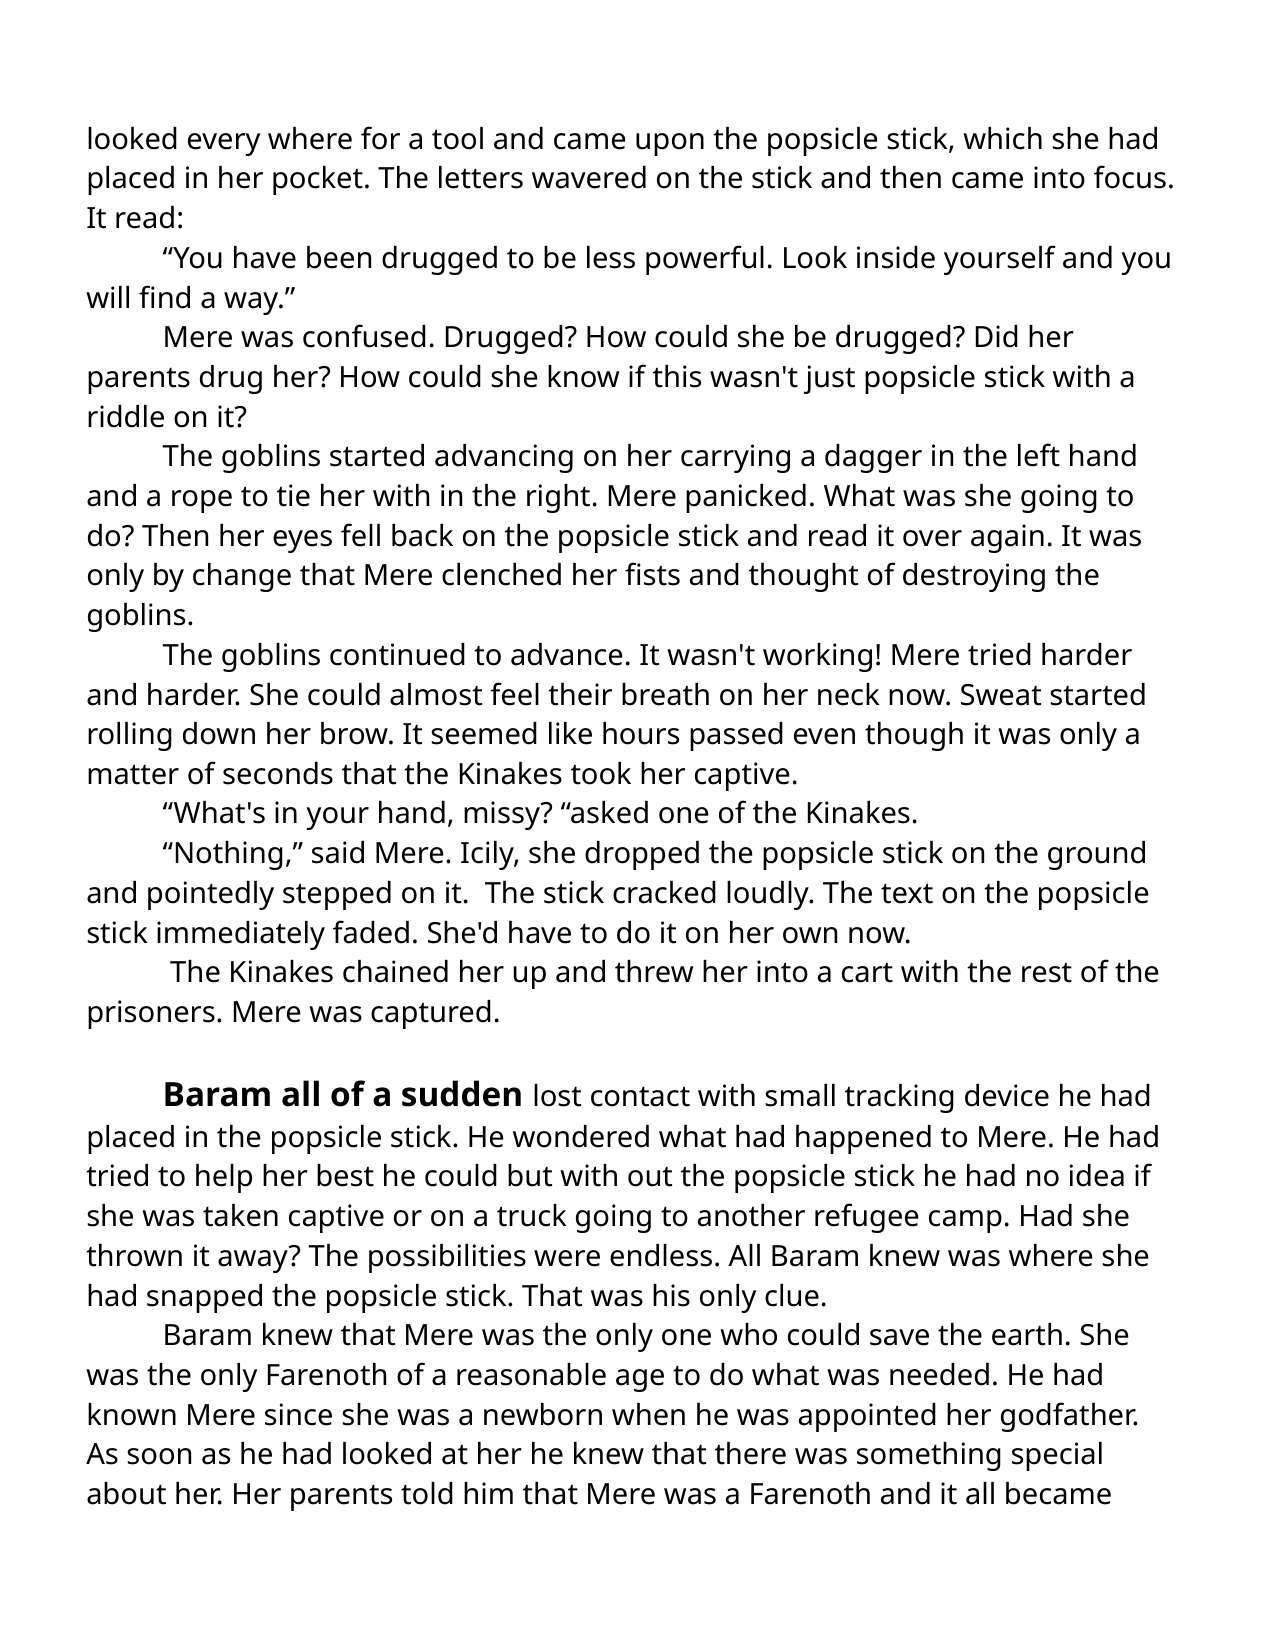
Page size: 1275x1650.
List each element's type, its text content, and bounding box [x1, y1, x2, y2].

text “You have been drugged to be less powerful. Look inside yourself and you will find a way.” [86, 237, 1177, 317]
text The goblins started advancing on her carrying a dagger in the left hand and a rope to tie her with in the right. Mere panicked. What was she going to do? Then her eyes fell back on the popsicle stick and read it over again. It was only by change that Mere clenched her fists and thought of destroying the goblins. [86, 436, 1177, 634]
text The Kinakes chained her up and threw her into a cart with the rest of the prisoners. Mere was captured. [86, 952, 1177, 1031]
text “What's in your hand, missy? “asked one of the Kinakes. [86, 793, 1177, 832]
text The goblins continued to advance. It wasn't working! Mere tried harder and harder. She could almost feel their breath on her neck now. Sweat started rolling down her brow. It seemed like hours passed even though it was only a matter of seconds that the Kinakes took her captive. [86, 634, 1177, 793]
text Mere was confused. Drugged? How could she be drugged? Did her parents drug her? How could she know if this wasn't just popsicle stick with a riddle on it? [86, 317, 1177, 436]
text “Nothing,” said Mere. Icily, she dropped the popsicle stick on the ground and pointedly stepped on it. The stick cracked loudly. The text on the popsicle stick immediately faded. She'd have to do it on her own now. [86, 832, 1177, 952]
text Baram knew that Mere was the only one who could save the earth. She was the only Farenoth of a reasonable age to do what was needed. He had known Mere since she was a newborn when he was appointed her godfather. As soon as he had looked at her he knew that there was something special about her. Her parents told him that Mere was a Farenoth and it all became [86, 1314, 1177, 1513]
text looked every where for a tool and came upon the popsicle stick, which she had placed in her pocket. The letters wavered on the stick and then came into focus. It read: [86, 118, 1177, 237]
text Baram all of a sudden lost contact with small tracking device he had placed in the popsicle stick. He wondered what had happened to Mere. He had tried to help her best he could but with out the popsicle stick he had no idea if she was taken captive or on a truck going to another refugee camp. Had she thrown it away? The possibilities were endless. All Baram knew was where she had snapped the popsicle stick. That was his only clue. [86, 1071, 1177, 1314]
